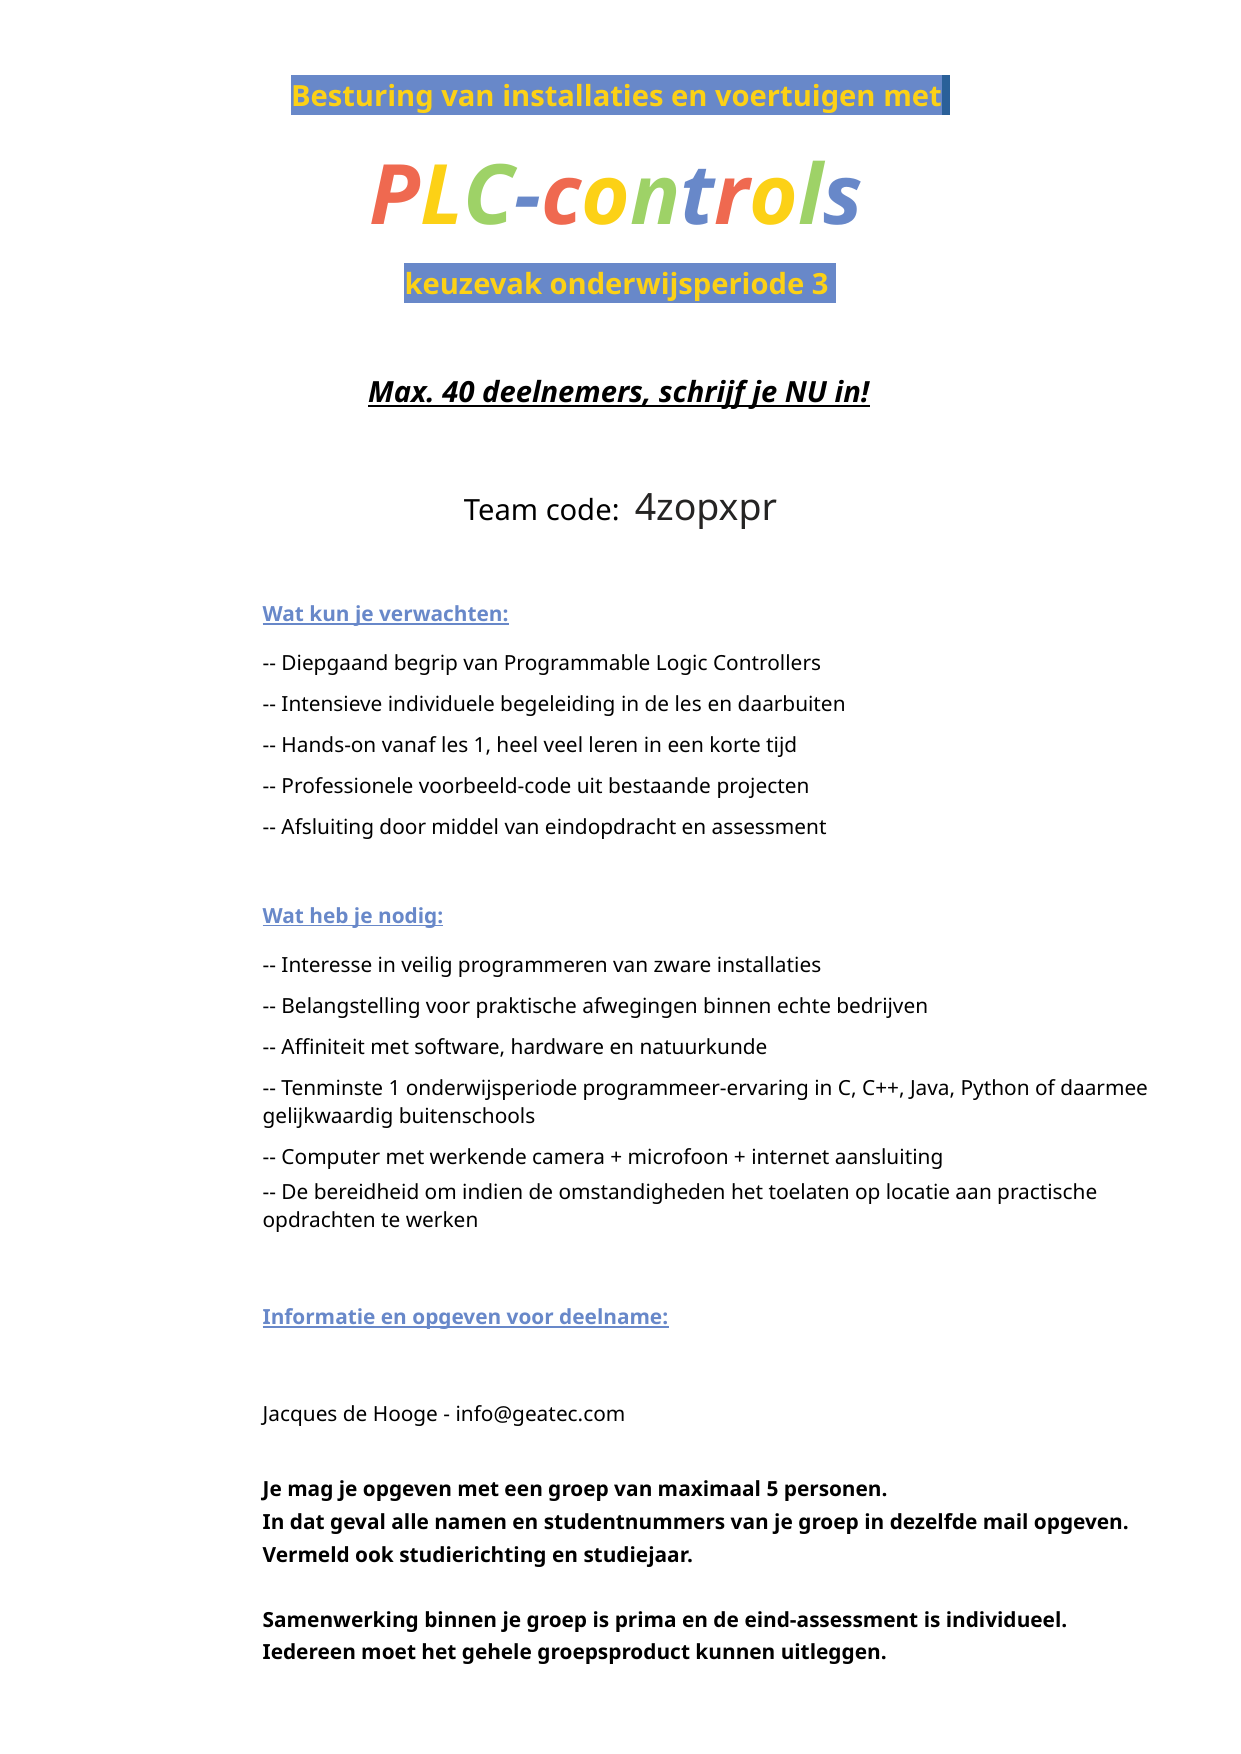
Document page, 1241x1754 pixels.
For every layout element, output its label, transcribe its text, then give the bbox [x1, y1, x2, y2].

text -- Intensieve individuele begeleiding in de les en daarbuiten [262, 689, 1166, 718]
text -- Diepgaand begrip van Programmable Logic Controllers [262, 648, 1166, 677]
text -- Tenminste 1 onderwijsperiode programmeer-ervaring in C, C++, Java, Python of daarmee gelijkwaardig buitenschools [262, 1073, 1166, 1130]
text -- Computer met werkende camera + microfoon + internet aansluiting [262, 1142, 1166, 1171]
text Team code: 4zopxpr [75, 480, 1166, 531]
text -- Hands-on vanaf les 1, heel veel leren in een korte tijd [262, 730, 1166, 759]
text In dat geval alle namen en studentnummers van je groep in dezelfde mail opgeven. [262, 1507, 1166, 1536]
text Wat kun je verwachten: [262, 599, 1166, 628]
text -- Belangstelling voor praktische afwegingen binnen echte bedrijven [262, 991, 1166, 1019]
text keuzevak onderwijsperiode 3 [75, 263, 1166, 303]
text Informatie en opgeven voor deelname: [262, 1302, 1166, 1331]
text Max. 40 deelnemers, schrijf je NU in! [75, 371, 1166, 411]
text PLC-controls [75, 135, 1166, 249]
text -- De bereidheid om indien de omstandigheden het toelaten op locatie aan practische opdrachten te werken [262, 1177, 1166, 1234]
text Jacques de Hooge - info@geatec.com [262, 1399, 1166, 1427]
text -- Afsluiting door middel van eindopdracht en assessment [262, 812, 1166, 841]
text -- Professionele voorbeeld-code uit bestaande projecten [262, 771, 1166, 800]
text -- Interesse in veilig programmeren van zware installaties [262, 950, 1166, 978]
text Iedereen moet het gehele groepsproduct kunnen uitleggen. [262, 1637, 1166, 1666]
text -- Affiniteit met software, hardware en natuurkunde [262, 1032, 1166, 1060]
text Besturing van installaties en voertuigen met [75, 75, 1166, 115]
text Wat heb je nodig: [262, 901, 1166, 929]
text Vermeld ook studierichting en studiejaar. [262, 1540, 1166, 1568]
text Samenwerking binnen je groep is prima en de eind-assessment is individueel. [262, 1605, 1166, 1633]
text Je mag je opgeven met een groep van maximaal 5 personen. [262, 1474, 1166, 1503]
